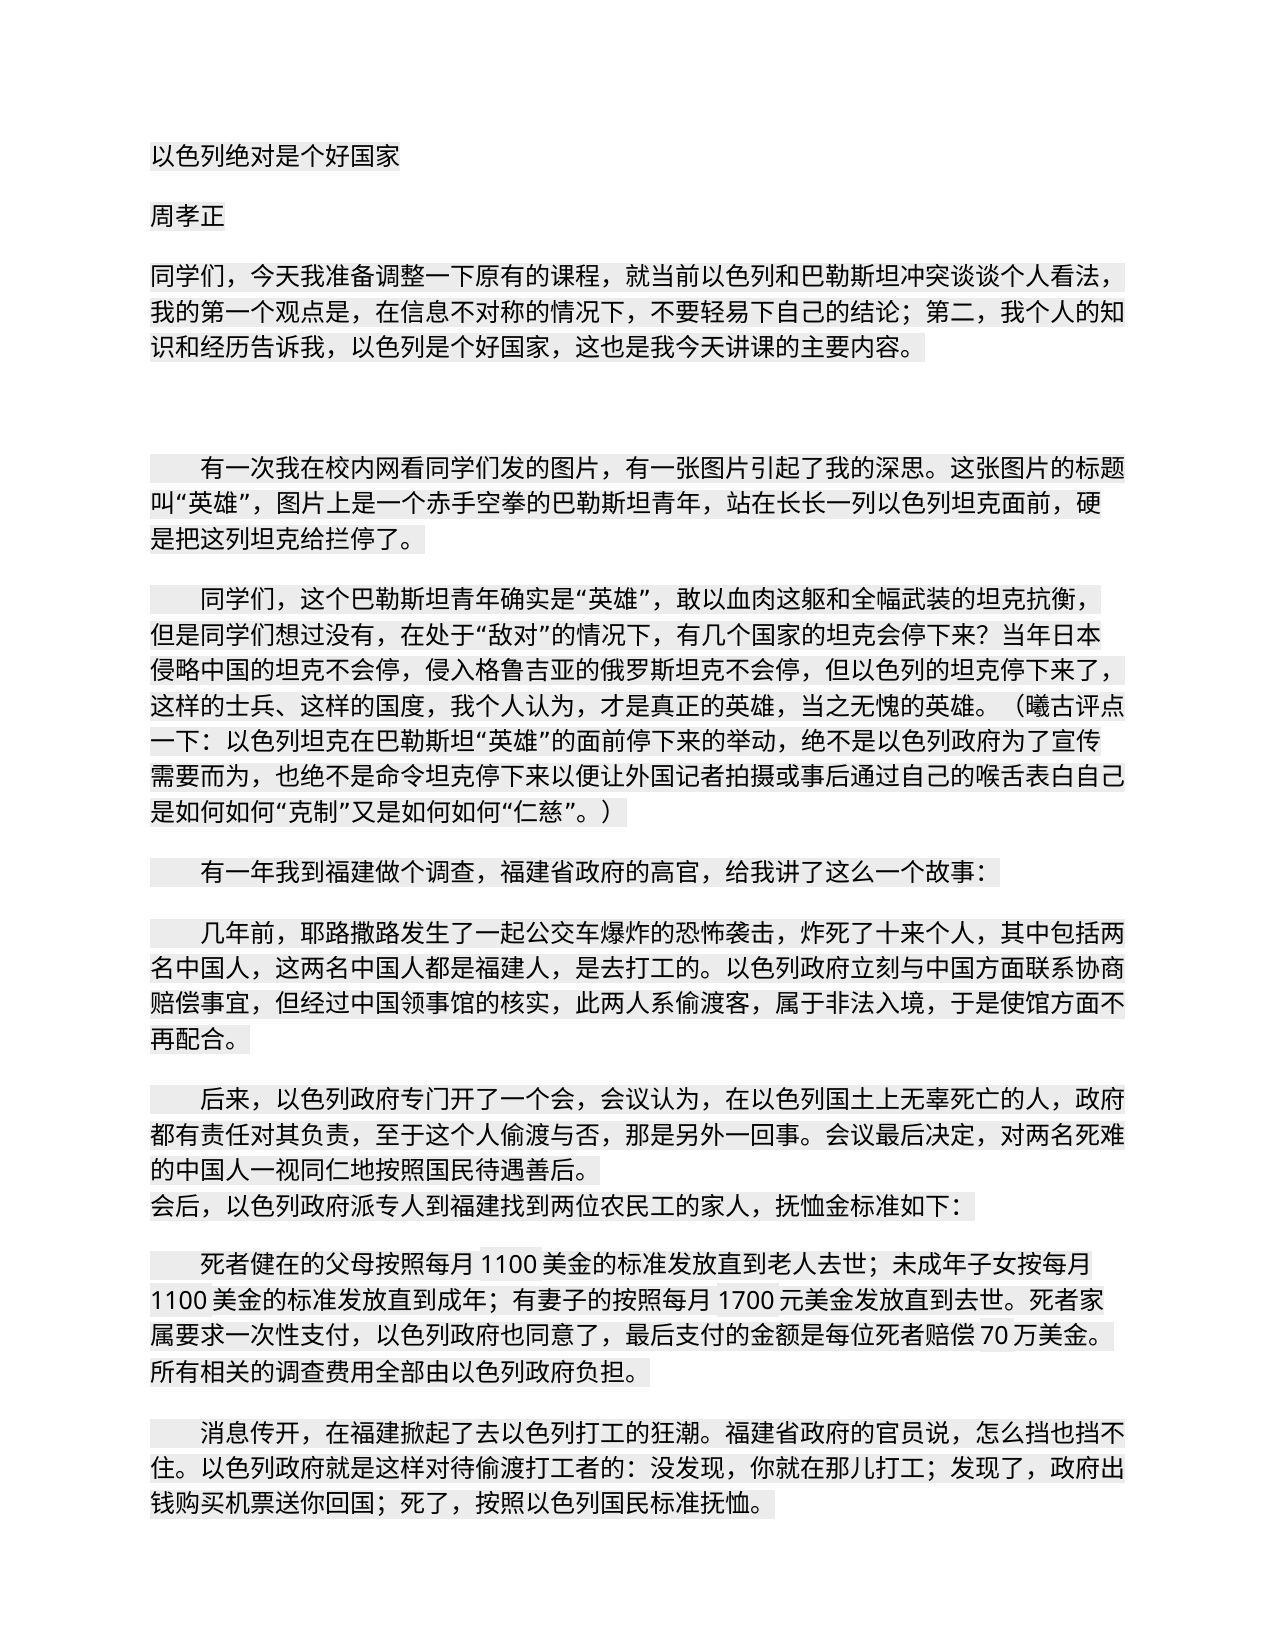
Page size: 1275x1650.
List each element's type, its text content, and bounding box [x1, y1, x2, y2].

text 有一次我在校内网看同学们发的图片，有一张图片引起了我的深思。这张图片的标题叫“英雄”，图片上是一个赤手空拳的巴勒斯坦青年，站在长长一列以色列坦克面前，硬是把这列坦克给拦停了。 [150, 448, 1125, 554]
text 同学们，今天我准备调整一下原有的课程，就当前以色列和巴勒斯坦冲突谈谈个人看法，我的第一个观点是，在信息不对称的情况下，不要轻易下自己的结论；第二，我个人的知识和经历告诉我，以色列是个好国家，这也是我今天讲课的主要内容。 [150, 256, 1125, 362]
text 有一年我到福建做个调查，福建省政府的高官，给我讲了这么一个故事： [150, 852, 1125, 887]
text 周孝正 [150, 196, 1125, 231]
text 死者健在的父母按照每月1100美金的标准发放直到老人去世；未成年子女按每月1100美金的标准发放直到成年；有妻子的按照每月1700元美金发放直到去世。死者家属要求一次性支付，以色列政府也同意了，最后支付的金额是每位死者赔偿70万美金。所有相关的调查费用全部由以色列政府负担。 [150, 1246, 1125, 1387]
text 同学们，这个巴勒斯坦青年确实是“英雄”，敢以血肉这躯和全幅武装的坦克抗衡，但是同学们想过没有，在处于“敌对”的情况下，有几个国家的坦克会停下来？当年日本侵略中国的坦克不会停，侵入格鲁吉亚的俄罗斯坦克不会停，但以色列的坦克停下来了，这样的士兵、这样的国度，我个人认为，才是真正的英雄，当之无愧的英雄。（曦古评点一下：以色列坦克在巴勒斯坦“英雄”的面前停下来的举动，绝不是以色列政府为了宣传需要而为，也绝不是命令坦克停下来以便让外国记者拍摄或事后通过自己的喉舌表白自己是如何如何“克制”又是如何如何“仁慈”。） [150, 579, 1125, 827]
text 几年前，耶路撒路发生了一起公交车爆炸的恐怖袭击，炸死了十来个人，其中包括两名中国人，这两名中国人都是福建人，是去打工的。以色列政府立刻与中国方面联系协商赔偿事宜，但经过中国领事馆的核实，此两人系偷渡客，属于非法入境，于是使馆方面不再配合。 [150, 912, 1125, 1054]
text 以色列绝对是个好国家 [150, 135, 1125, 171]
text 消息传开，在福建掀起了去以色列打工的狂潮。福建省政府的官员说，怎么挡也挡不住。以色列政府就是这样对待偷渡打工者的：没发现，你就在那儿打工；发现了，政府出钱购买机票送你回国；死了，按照以色列国民标准抚恤。 [150, 1412, 1125, 1519]
text 后来，以色列政府专门开了一个会，会议认为，在以色列国土上无辜死亡的人，政府都有责任对其负责，至于这个人偷渡与否，那是另外一回事。会议最后决定，对两名死难的中国人一视同仁地按照国民待遇善后。 会后，以色列政府派专人到福建找到两位农民工的家人，抚恤金标准如下： [150, 1079, 1125, 1221]
